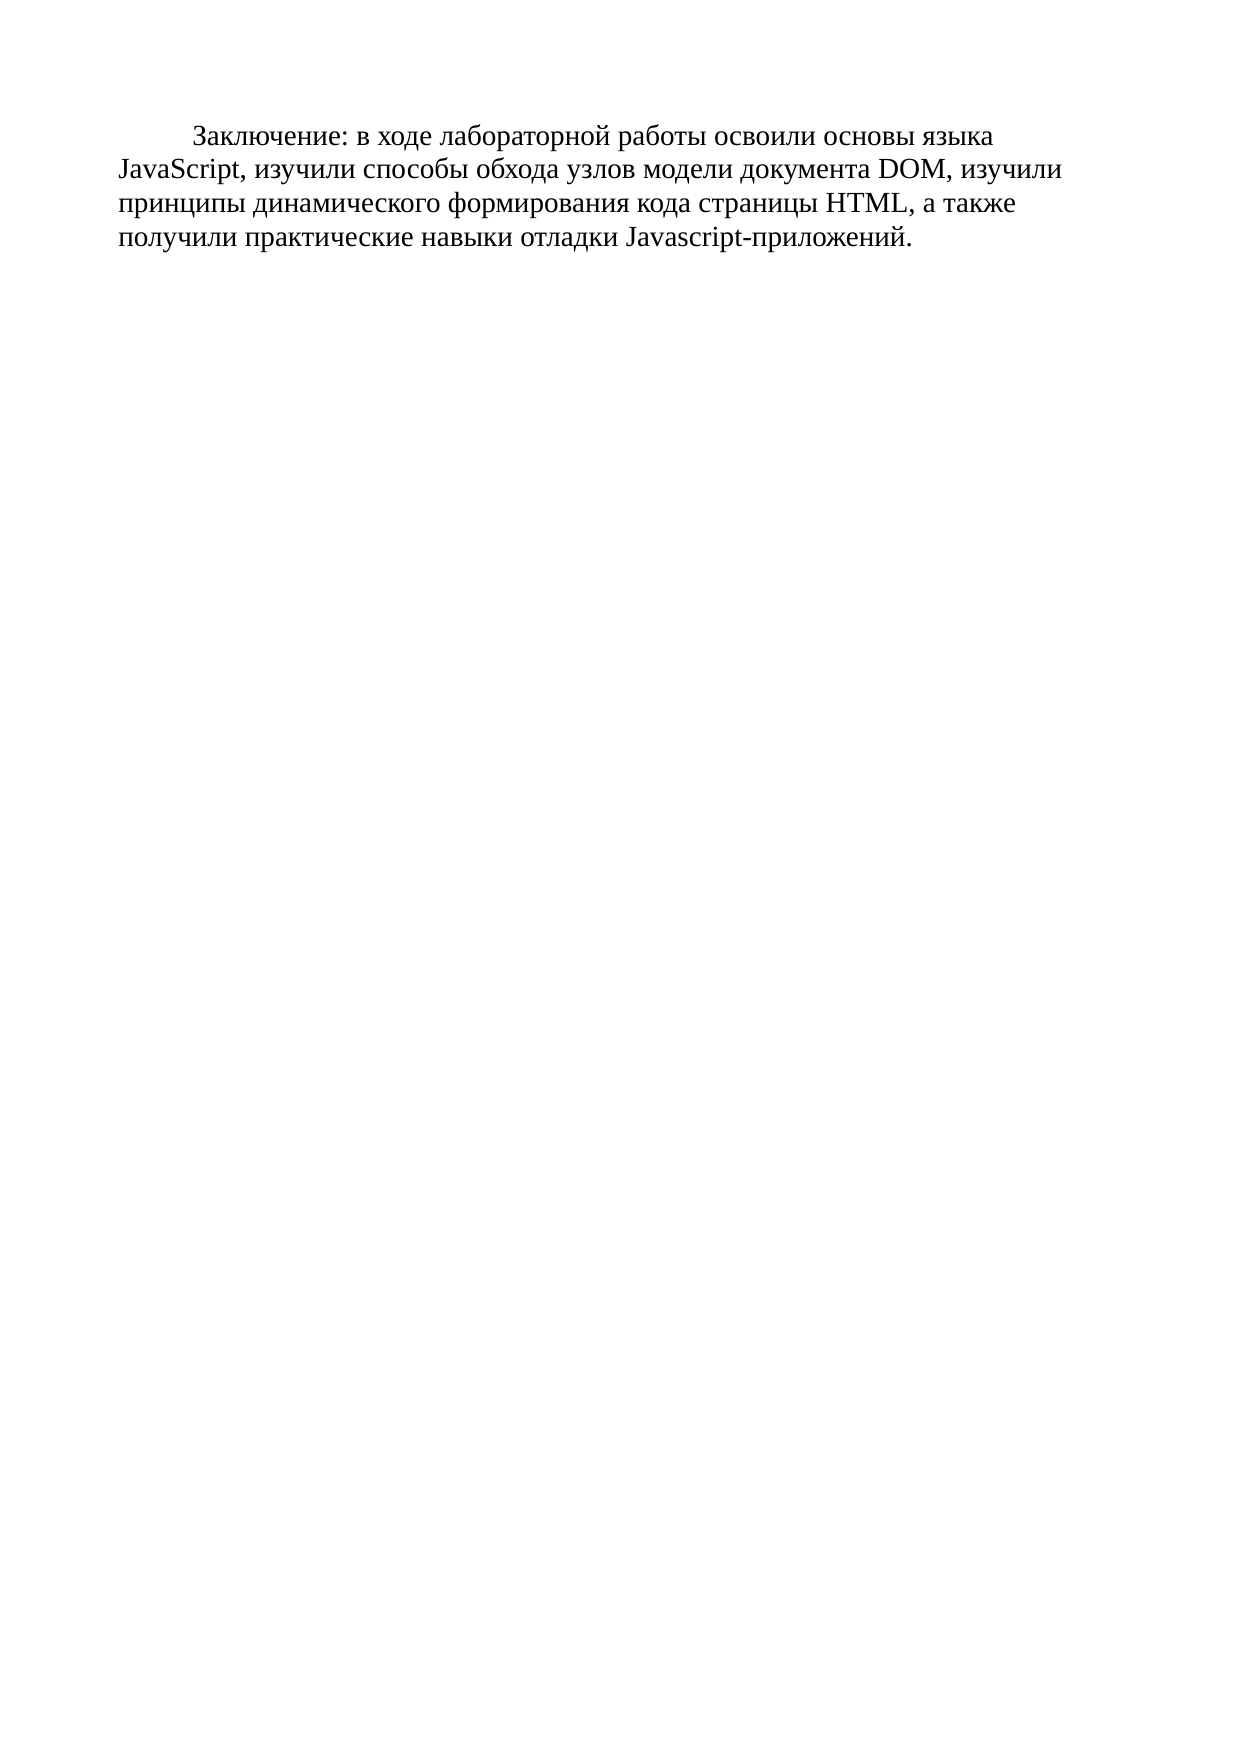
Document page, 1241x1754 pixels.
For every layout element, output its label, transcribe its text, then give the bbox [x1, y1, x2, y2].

text Заключение: в ходе лабораторной работы освоили основы языка JavaScript, изучили способы обхода узлов модели документа DOM, изучили принципы динамического формирования кода страницы HTML, а также получили практические навыки отладки Javascript-приложений. [118, 118, 1122, 252]
